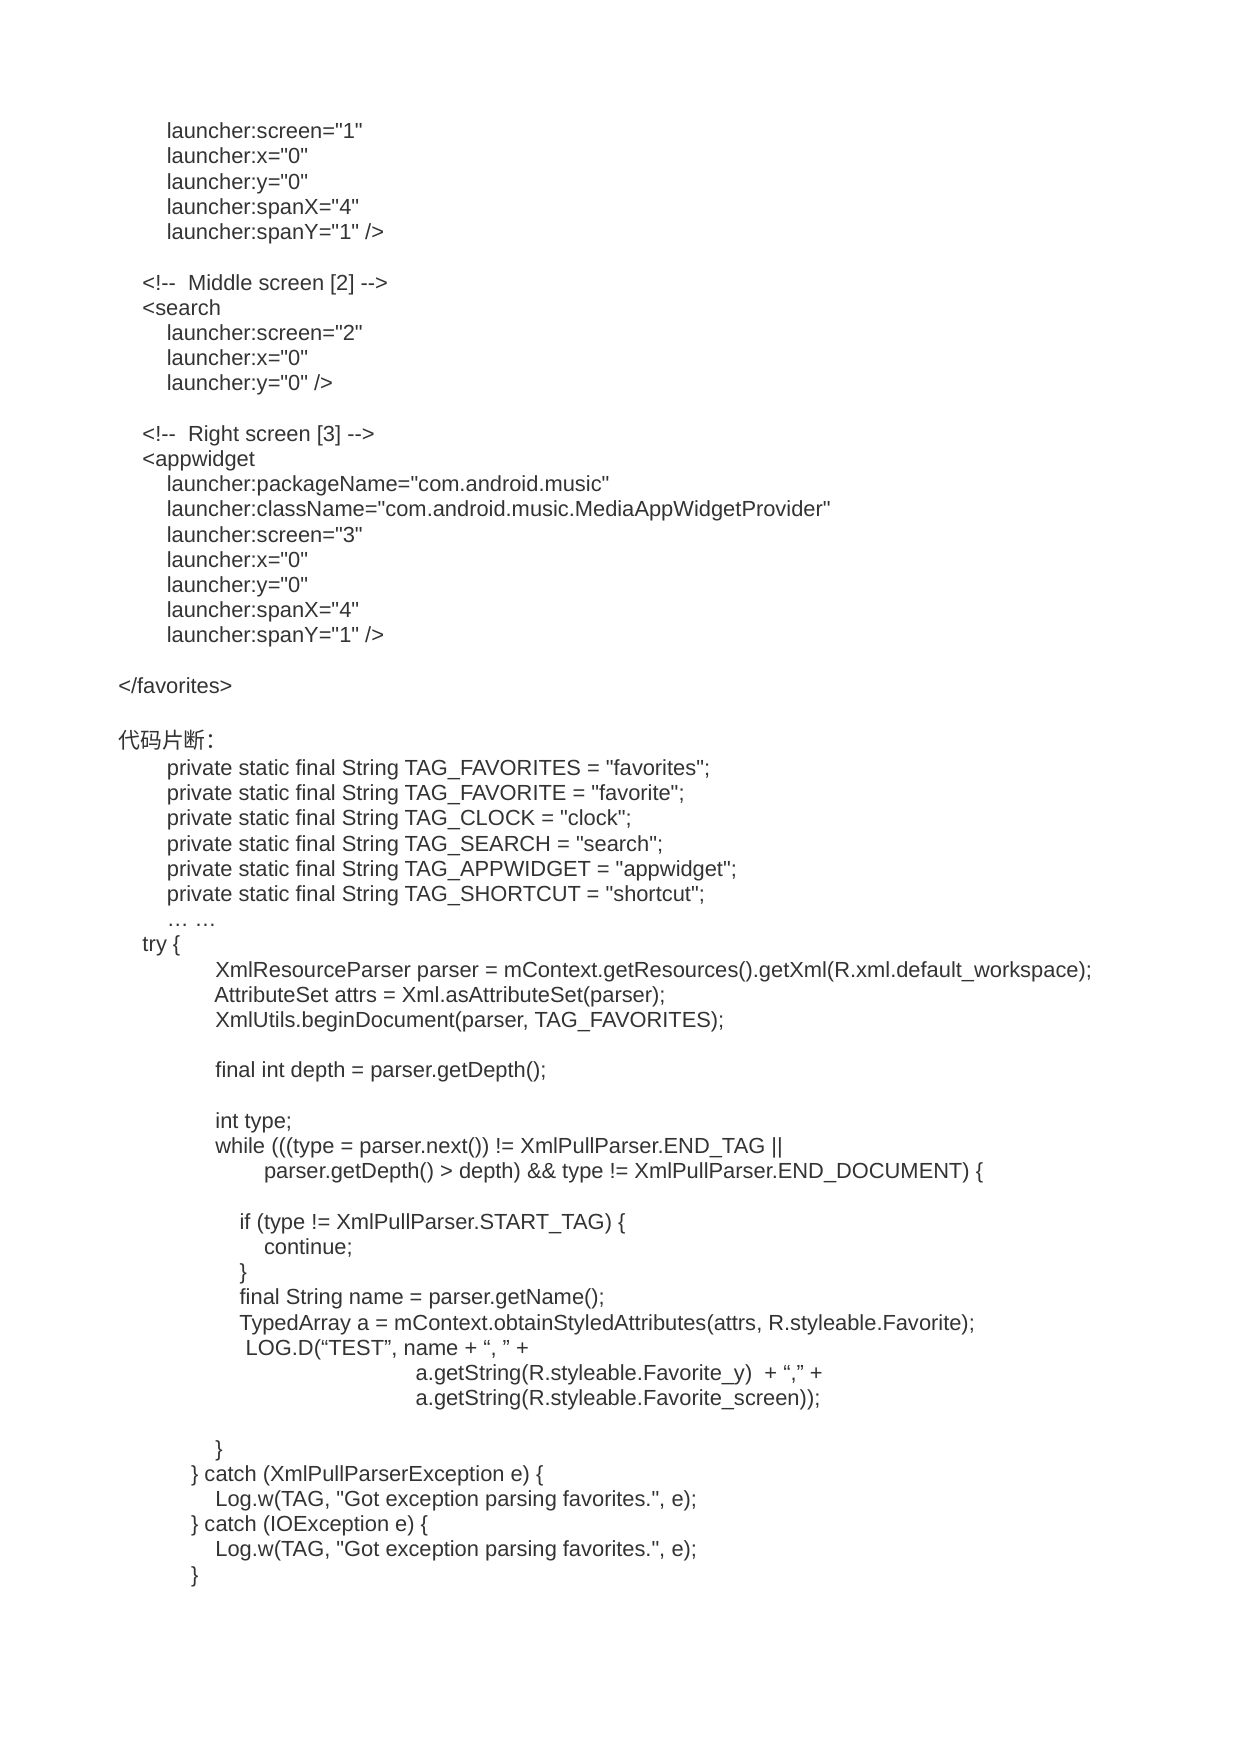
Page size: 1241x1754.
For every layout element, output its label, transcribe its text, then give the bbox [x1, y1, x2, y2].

text 代码片断： [118, 723, 1122, 755]
text LOG.D(“TEST”, name + “, ” + [118, 1334, 1122, 1360]
text } catch (XmlPullParserException e) { [118, 1461, 1122, 1486]
text try { [118, 931, 1122, 956]
text launcher:spanX="4" [118, 597, 1122, 622]
text } catch (IOException e) { [118, 1511, 1122, 1536]
text a.getString(R.styleable.Favorite_screen)); [118, 1385, 1122, 1410]
text parser.getDepth() > depth) && type != XmlPullParser.END_DOCUMENT) { [118, 1158, 1122, 1183]
text Log.w(TAG, "Got exception parsing favorites.", e); [118, 1486, 1122, 1511]
text private static final String TAG_APPWIDGET = "appwidget"; [118, 856, 1122, 881]
text launcher:screen="1" [118, 118, 1122, 143]
text private static final String TAG_FAVORITES = "favorites"; [118, 755, 1122, 780]
text launcher:y="0" [118, 572, 1122, 597]
text private static final String TAG_CLOCK = "clock"; [118, 805, 1122, 830]
text launcher:packageName="com.android.music" [118, 471, 1122, 496]
text launcher:x="0" [118, 345, 1122, 370]
text <search [118, 294, 1122, 320]
text launcher:y="0" /> [118, 370, 1122, 395]
text <appwidget [118, 446, 1122, 471]
text XmlUtils.beginDocument(parser, TAG_FAVORITES); [118, 1007, 1122, 1032]
text <!-- Middle screen [2] --> [118, 269, 1122, 294]
text } [118, 1561, 1122, 1587]
text launcher:spanY="1" /> [118, 622, 1122, 647]
text int type; [118, 1108, 1122, 1133]
text continue; [118, 1234, 1122, 1259]
text while (((type = parser.next()) != XmlPullParser.END_TAG || [118, 1133, 1122, 1158]
text launcher:screen="3" [118, 521, 1122, 547]
text private static final String TAG_SEARCH = "search"; [118, 830, 1122, 856]
text </favorites> [118, 673, 1122, 698]
text … … [118, 906, 1122, 931]
text } [118, 1259, 1122, 1284]
text launcher:spanX="4" [118, 194, 1122, 219]
text a.getString(R.styleable.Favorite_y) + “,” + [118, 1360, 1122, 1385]
text private static final String TAG_FAVORITE = "favorite"; [118, 780, 1122, 805]
text launcher:x="0" [118, 143, 1122, 168]
text final int depth = parser.getDepth(); [118, 1057, 1122, 1082]
text launcher:className="com.android.music.MediaAppWidgetProvider" [118, 496, 1122, 521]
text launcher:screen="2" [118, 320, 1122, 345]
text AttributeSet attrs = Xml.asAttributeSet(parser); [118, 982, 1122, 1007]
text launcher:spanY="1" /> [118, 219, 1122, 244]
text if (type != XmlPullParser.START_TAG) { [118, 1208, 1122, 1234]
text TypedArray a = mContext.obtainStyledAttributes(attrs, R.styleable.Favorite); [118, 1309, 1122, 1334]
text Log.w(TAG, "Got exception parsing favorites.", e); [118, 1536, 1122, 1561]
text launcher:x="0" [118, 547, 1122, 572]
text private static final String TAG_SHORTCUT = "shortcut"; [118, 881, 1122, 906]
text XmlResourceParser parser = mContext.getResources().getXml(R.xml.default_workspace); [118, 956, 1122, 982]
text <!-- Right screen [3] --> [118, 421, 1122, 446]
text launcher:y="0" [118, 168, 1122, 194]
text } [118, 1435, 1122, 1461]
text final String name = parser.getName(); [118, 1284, 1122, 1309]
